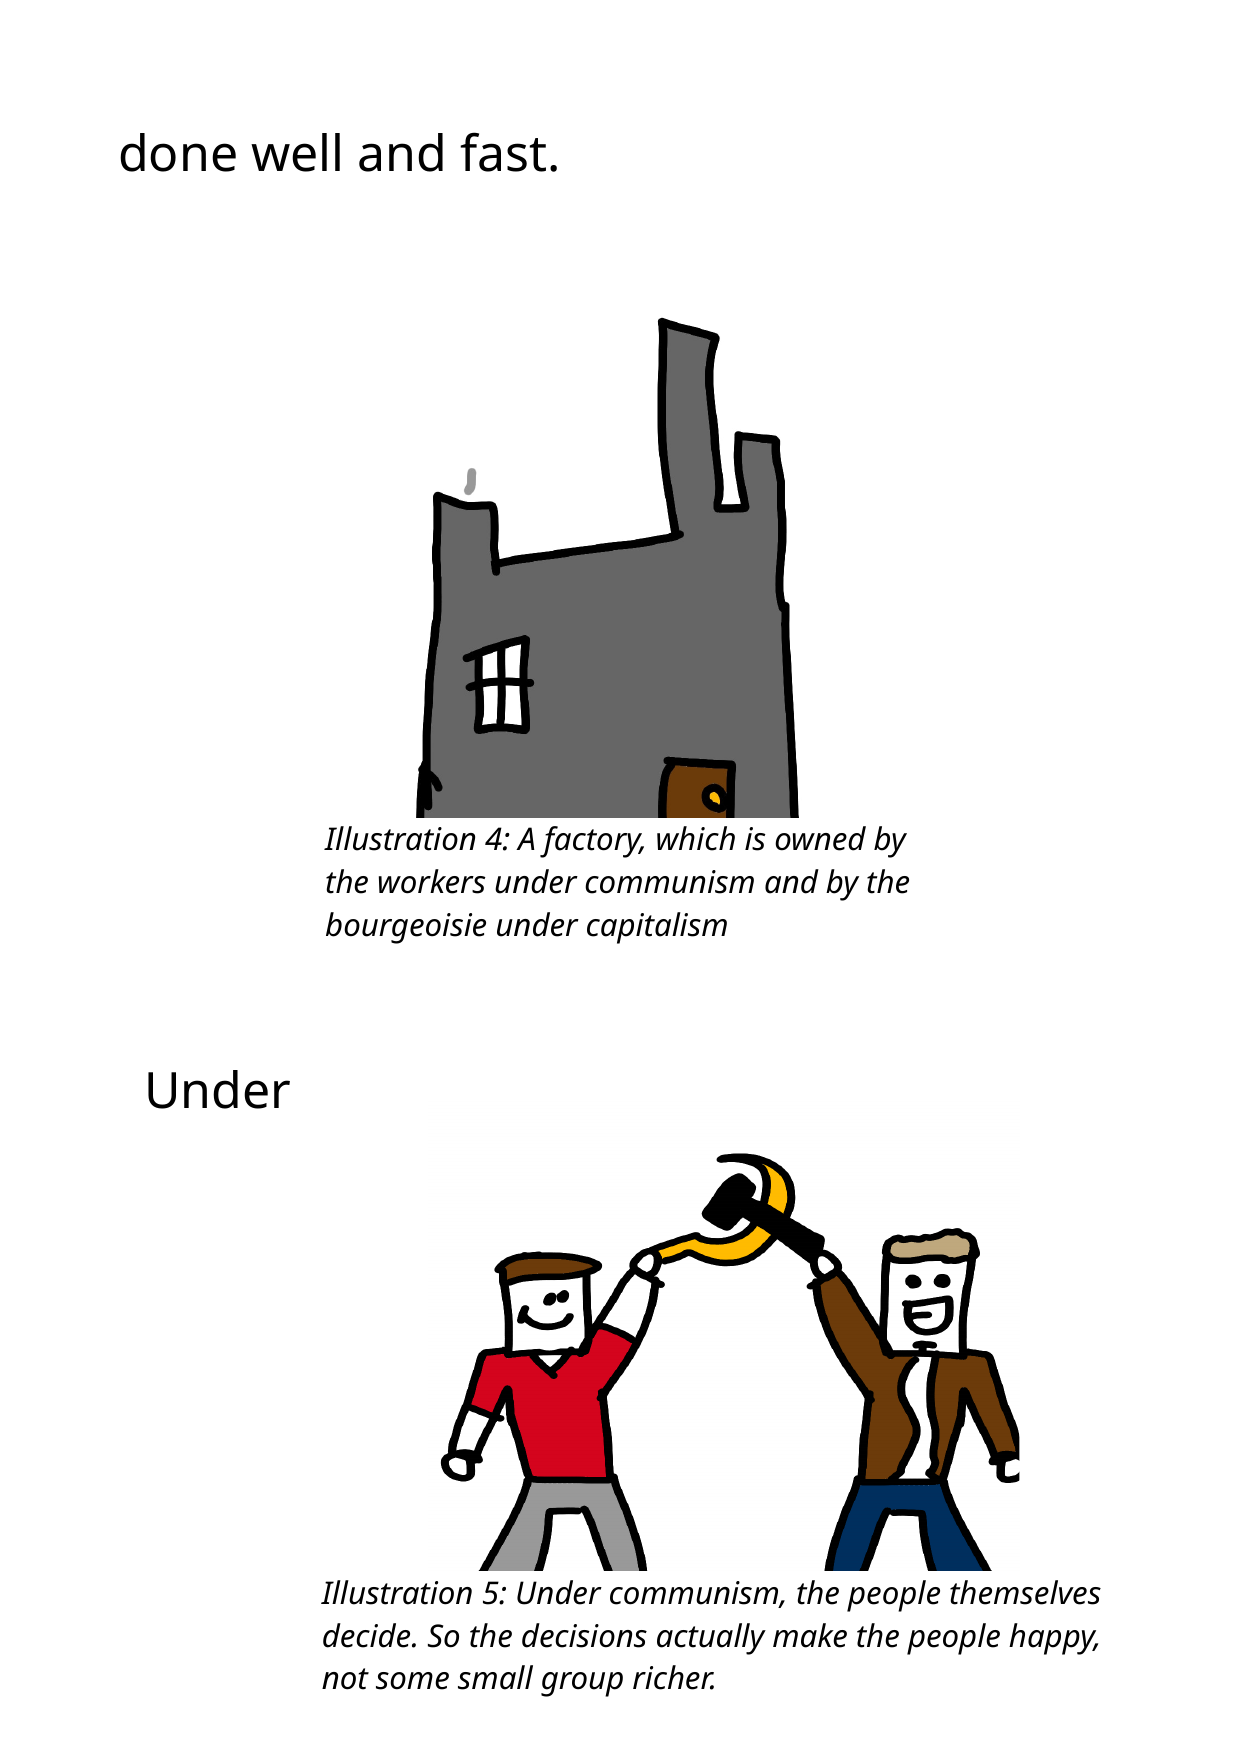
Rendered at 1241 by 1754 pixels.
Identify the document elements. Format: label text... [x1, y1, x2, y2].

text done well and fast. [118, 118, 1122, 186]
text [322, 1699, 1126, 1754]
picture [325, 226, 916, 818]
text Under [118, 1055, 1126, 1123]
picture [428, 1098, 1020, 1571]
text Illustration 4: A factory, which is owned by the workers under communism and by the bourgeoisie under capitalism [325, 818, 915, 945]
text Illustration 5: Under communism, the people themselves decide. So the decisions actually make the people happy, not some small group richer. [322, 1099, 1126, 1699]
